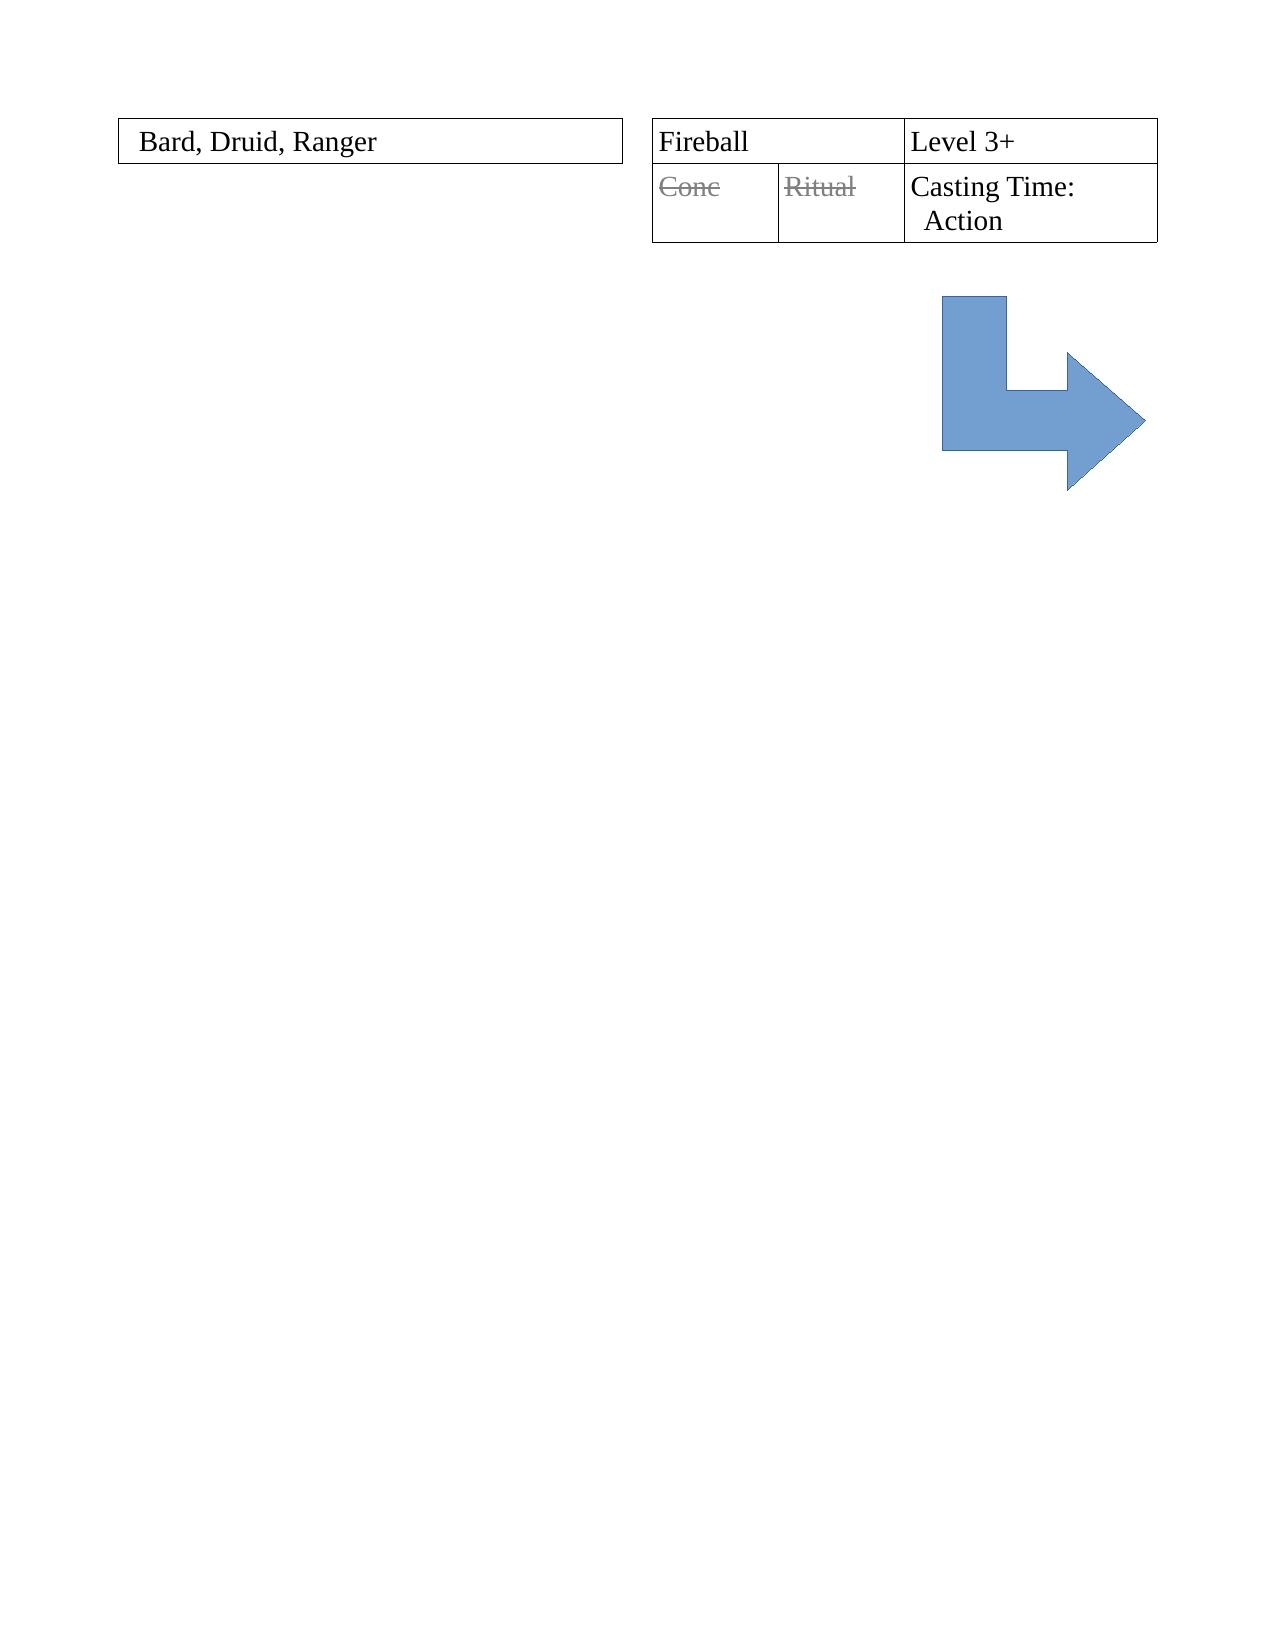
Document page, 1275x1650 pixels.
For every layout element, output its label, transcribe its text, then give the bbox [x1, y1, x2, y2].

table_header Fireball [653, 119, 904, 163]
table_cell Casting Time: Action [905, 164, 1157, 242]
table_header Level 3+ [905, 119, 1157, 163]
table_cell Ritual [779, 164, 904, 242]
table_cell Conc [653, 164, 778, 242]
table_cell Bard, Druid, Ranger [119, 119, 622, 163]
